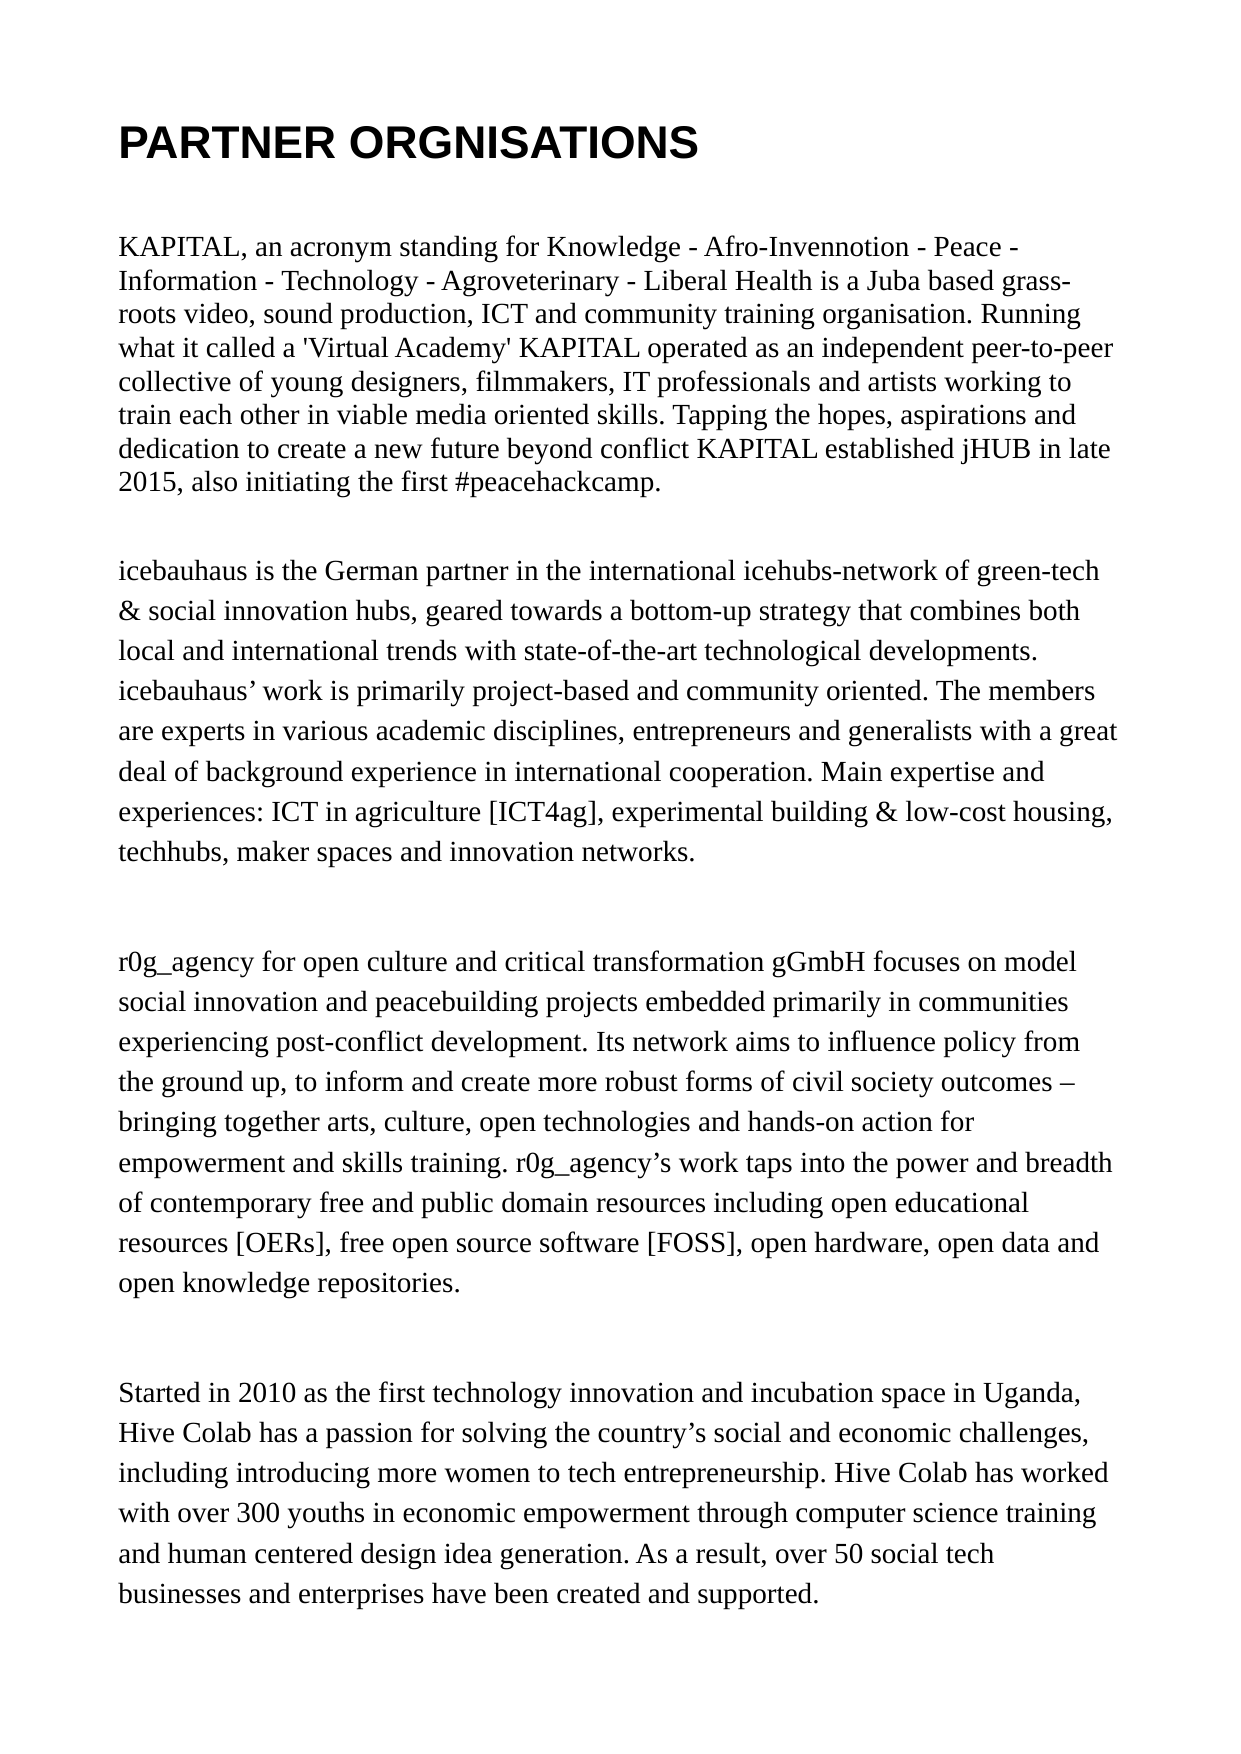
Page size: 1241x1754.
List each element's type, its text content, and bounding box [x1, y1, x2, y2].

text r0g_agency for open culture and critical transformation gGmbH focuses on model social innovation and peacebuilding projects embedded primarily in communities experiencing post-conflict development. Its network aims to influence policy from the ground up, to inform and create more robust forms of civil society outcomes – bringing together arts, culture, open technologies and hands-on action for empowerment and skills training. r0g_agency’s work taps into the power and breadth of contemporary free and public domain resources including open educational resources [OERs], free open source software [FOSS], open hardware, open data and open knowledge repositories. [118, 944, 1122, 1299]
text KAPITAL, an acronym standing for Knowledge - Afro-Invennotion - Peace - Information - Technology - Agroveterinary - Liberal Health is a Juba based grass-roots video, sound production, ICT and community training organisation. Running what it called a 'Virtual Academy' KAPITAL operated as an independent peer-to-peer collective of young designers, filmmakers, IT professionals and artists working to train each other in viable media oriented skills. Tapping the hopes, aspirations and dedication to create a new future beyond conflict KAPITAL established jHUB in late 2015, also initiating the first #peacehackcamp. [118, 229, 1122, 498]
title PARTNER ORGNISATIONS [118, 115, 1122, 168]
text Started in 2010 as the first technology innovation and incubation space in Uganda, Hive Colab has a passion for solving the country’s social and economic challenges, including introducing more women to tech entrepreneurship. Hive Colab has worked with over 300 youths in economic empowerment through computer science training and human centered design idea generation. As a result, over 50 social tech businesses and enterprises have been created and supported. [118, 1375, 1122, 1609]
text icebauhaus is the German partner in the international icehubs-network of green-tech & social innovation hubs, geared towards a bottom-up strategy that combines both local and international trends with state-of-the-art technological developments. icebauhaus’ work is primarily project-based and community oriented. The members are experts in various academic disciplines, entrepreneurs and generalists with a great deal of background experience in international cooperation. Main expertise and experiences: ICT in agriculture [ICT4ag], experimental building & low-cost housing, techhubs, maker spaces and innovation networks. [118, 553, 1122, 868]
